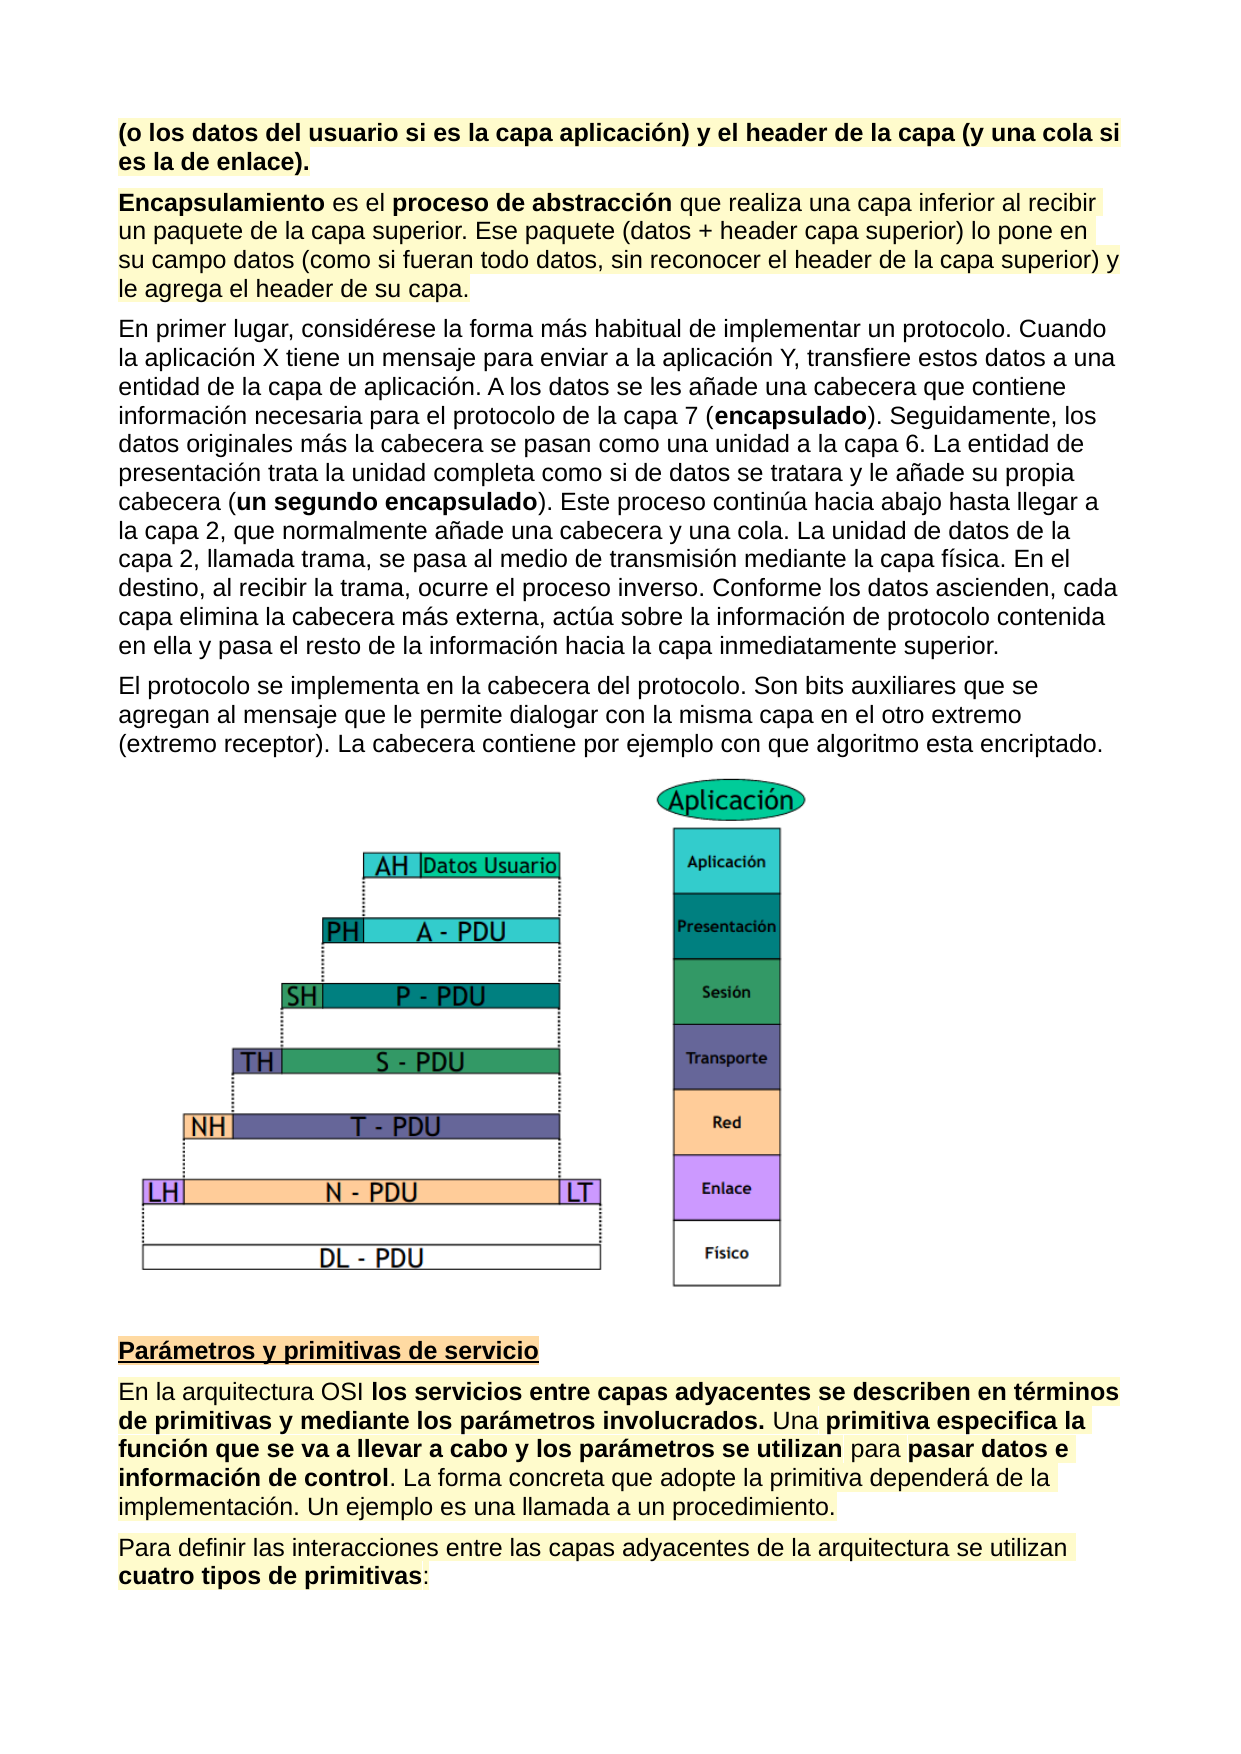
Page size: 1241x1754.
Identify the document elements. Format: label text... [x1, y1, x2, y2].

text Para definir las interacciones entre las capas adyacentes de la arquitectura se utilizan cuatro tipos de primitivas: [118, 1533, 1122, 1590]
text Parámetros y primitivas de servicio [118, 1336, 1122, 1365]
text Encapsulamiento es el proceso de abstracción que realiza una capa inferior al recibir un paquete de la capa superior. Ese paquete (datos + header capa superior) lo pone en su campo datos (como si fueran todo datos, sin reconocer el header de la capa superior) y le agrega el header de su capa. [118, 187, 1122, 302]
text En primer lugar, considérese la forma más habitual de implementar un protocolo. Cuando la aplicación X tiene un mensaje para enviar a la aplicación Y, transfiere estos datos a una entidad de la capa de aplicación. A los datos se les añade una cabecera que contiene información necesaria para el protocolo de la capa 7 (encapsulado). Seguidamente, los datos originales más la cabecera se pasan como una unidad a la capa 6. La entidad de presentación trata la unidad completa como si de datos se tratara y le añade su propia cabecera (un segundo encapsulado). Este proceso continúa hacia abajo hasta llegar a la capa 2, que normalmente añade una cabecera y una cola. La unidad de datos de la capa 2, llamada trama, se pasa al medio de transmisión mediante la capa física. En el destino, al recibir la trama, ocurre el proceso inverso. Conforme los datos ascienden, cada capa elimina la cabecera más externa, actúa sobre la información de protocolo contenida en ella y pasa el resto de la información hacia la capa inmediatamente superior. [118, 314, 1122, 659]
text En la arquitectura OSI los servicios entre capas adyacentes se describen en términos de primitivas y mediante los parámetros involucrados. Una primitiva especifica la función que se va a llevar a cabo y los parámetros se utilizan para pasar datos e información de control. La forma concreta que adopte la primitiva dependerá de la implementación. Un ejemplo es una llamada a un procedimiento. [118, 1377, 1122, 1521]
text El protocolo se implementa en la cabecera del protocolo. Son bits auxiliares que se agregan al mensaje que le permite dialogar con la misma capa en el otro extremo (extremo receptor). La cabecera contiene por ejemplo con que algoritmo esta encriptado. [118, 671, 1122, 757]
text (o los datos del usuario si es la capa aplicación) y el header de la capa (y una cola si es la de enlace). [118, 118, 1122, 176]
picture [126, 771, 810, 1296]
